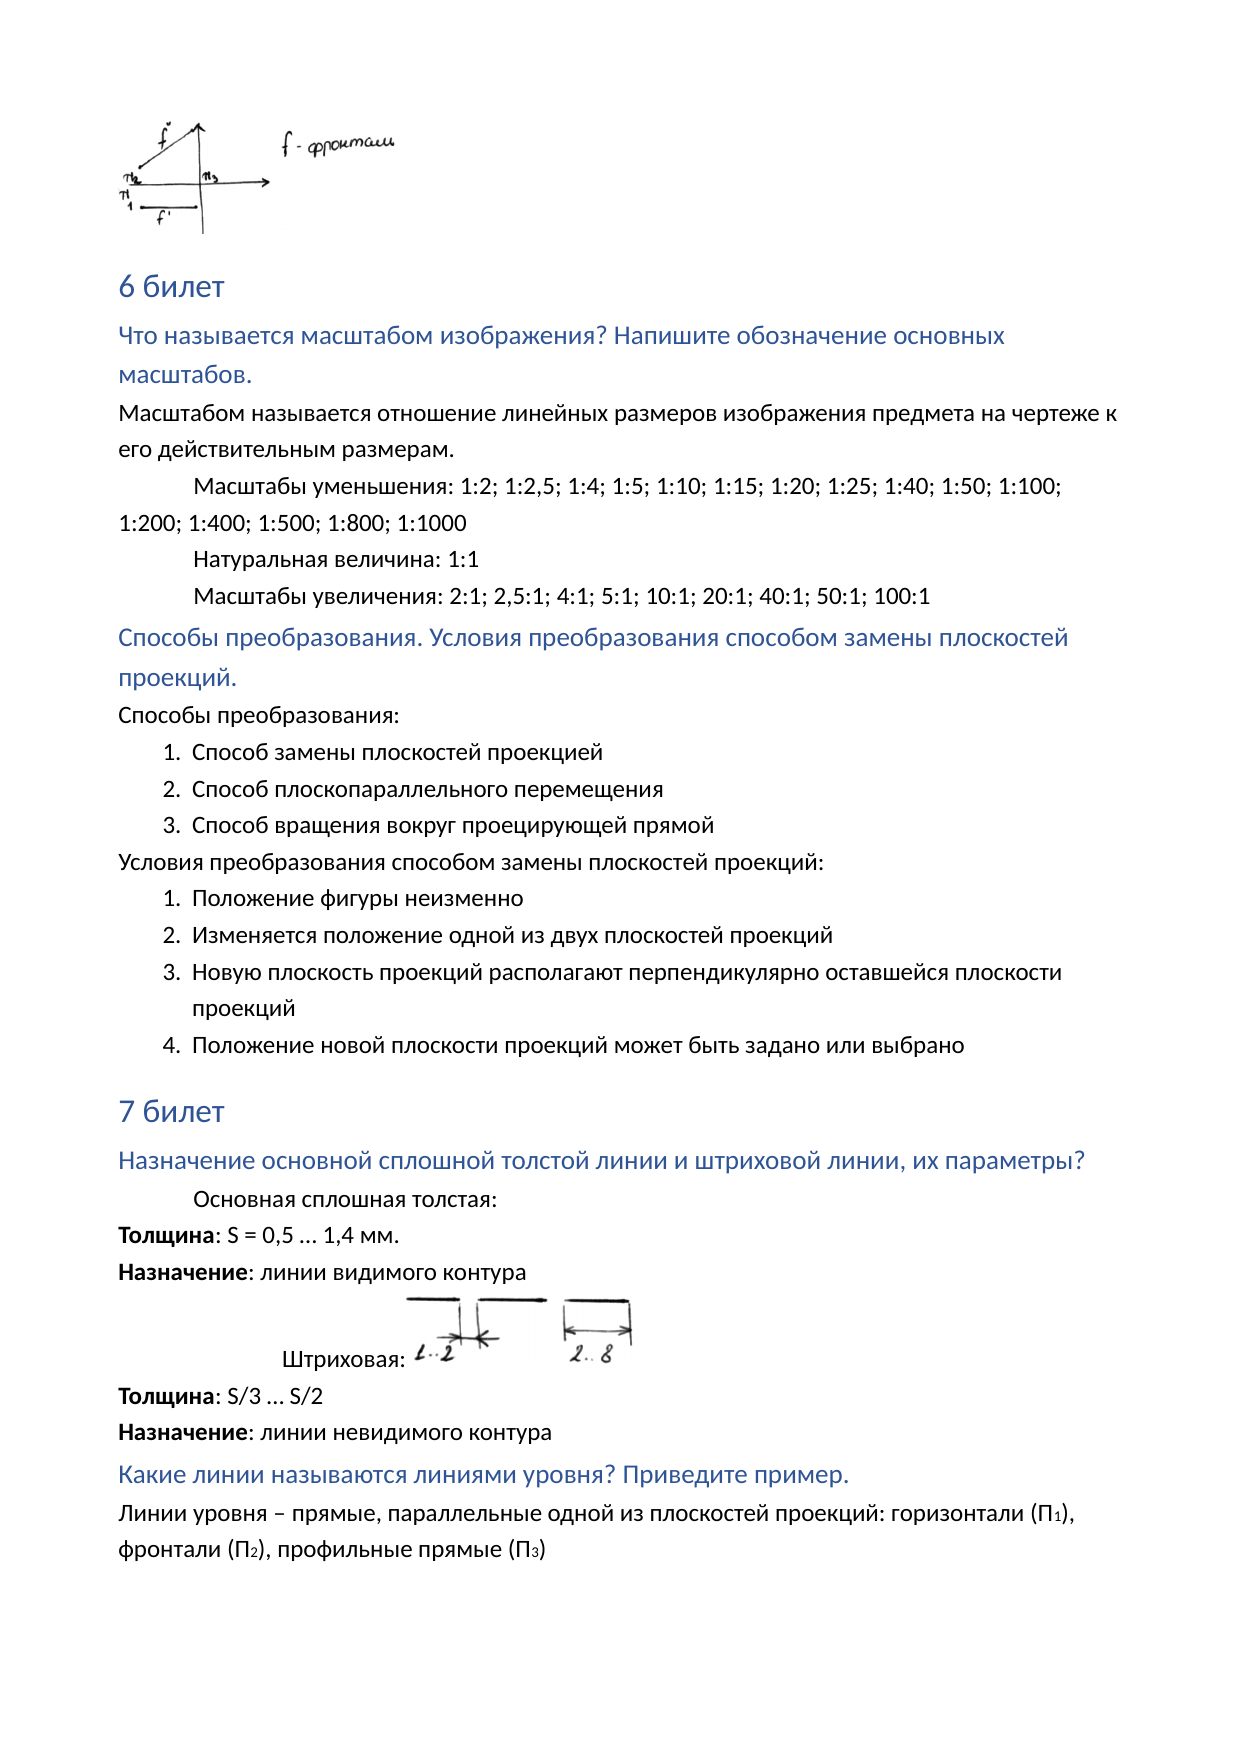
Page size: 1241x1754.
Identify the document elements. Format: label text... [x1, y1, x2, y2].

picture [406, 1292, 638, 1368]
text Способы преобразования: [118, 700, 1122, 730]
list Положение новой плоскости проекций может быть задано или выбрано [162, 1029, 1122, 1059]
list Способ замены плоскостей проекцией [162, 736, 1122, 767]
subtitle Какие линии называются линиями уровня? Приведите пример. [118, 1457, 1122, 1490]
text Масштабом называется отношение линейных размеров изображения предмета на чертеже к его действительным размерам. [118, 397, 1122, 464]
text Назначение: линии видимого контура [118, 1256, 1122, 1287]
text Толщина: S/3 … S/2 [118, 1380, 1122, 1410]
text Назначение: линии невидимого контура [118, 1416, 1122, 1447]
list Способ плоскопараллельного перемещения [162, 773, 1122, 803]
subtitle Способы преобразования. Условия преобразования способом замены плоскостей проекций. [118, 621, 1122, 693]
list Изменяется положение одной из двух плоскостей проекций [162, 919, 1122, 949]
list Положение фигуры неизменно [162, 882, 1122, 913]
text Основная сплошная толстая: [118, 1183, 1122, 1213]
text Толщина: S = 0,5 … 1,4 мм. [118, 1219, 1122, 1250]
text Штриховая: [118, 1293, 1122, 1374]
subtitle Назначение основной сплошной толстой линии и штриховой линии, их параметры? [118, 1143, 1122, 1176]
text Линии уровня – прямые, параллельные одной из плоскостей проекций: горизонтали (П1), фронтали (П2), профильные прямые (П3) [118, 1497, 1122, 1564]
list Новую плоскость проекций располагают перпендикулярно оставшейся плоскости проекций [162, 956, 1122, 1023]
picture [118, 118, 398, 234]
subtitle 7 билет [118, 1090, 1122, 1131]
text Условия преобразования способом замены плоскостей проекций: [118, 846, 1122, 876]
text Натуральная величина: 1:1 [118, 543, 1122, 574]
subtitle 6 билет [118, 265, 1122, 306]
list Способ вращения вокруг проецирующей прямой [162, 809, 1122, 840]
text Масштабы увеличения: 2:1; 2,5:1; 4:1; 5:1; 10:1; 20:1; 40:1; 50:1; 100:1 [118, 580, 1122, 610]
text Масштабы уменьшения: 1:2; 1:2,5; 1:4; 1:5; 1:10; 1:15; 1:20; 1:25; 1:40; 1:50; 1:100; 1:200; 1:400; 1:500; 1:800; 1:1000 [118, 470, 1122, 537]
subtitle Что называется масштабом изображения? Напишите обозначение основных масштабов. [118, 318, 1122, 390]
